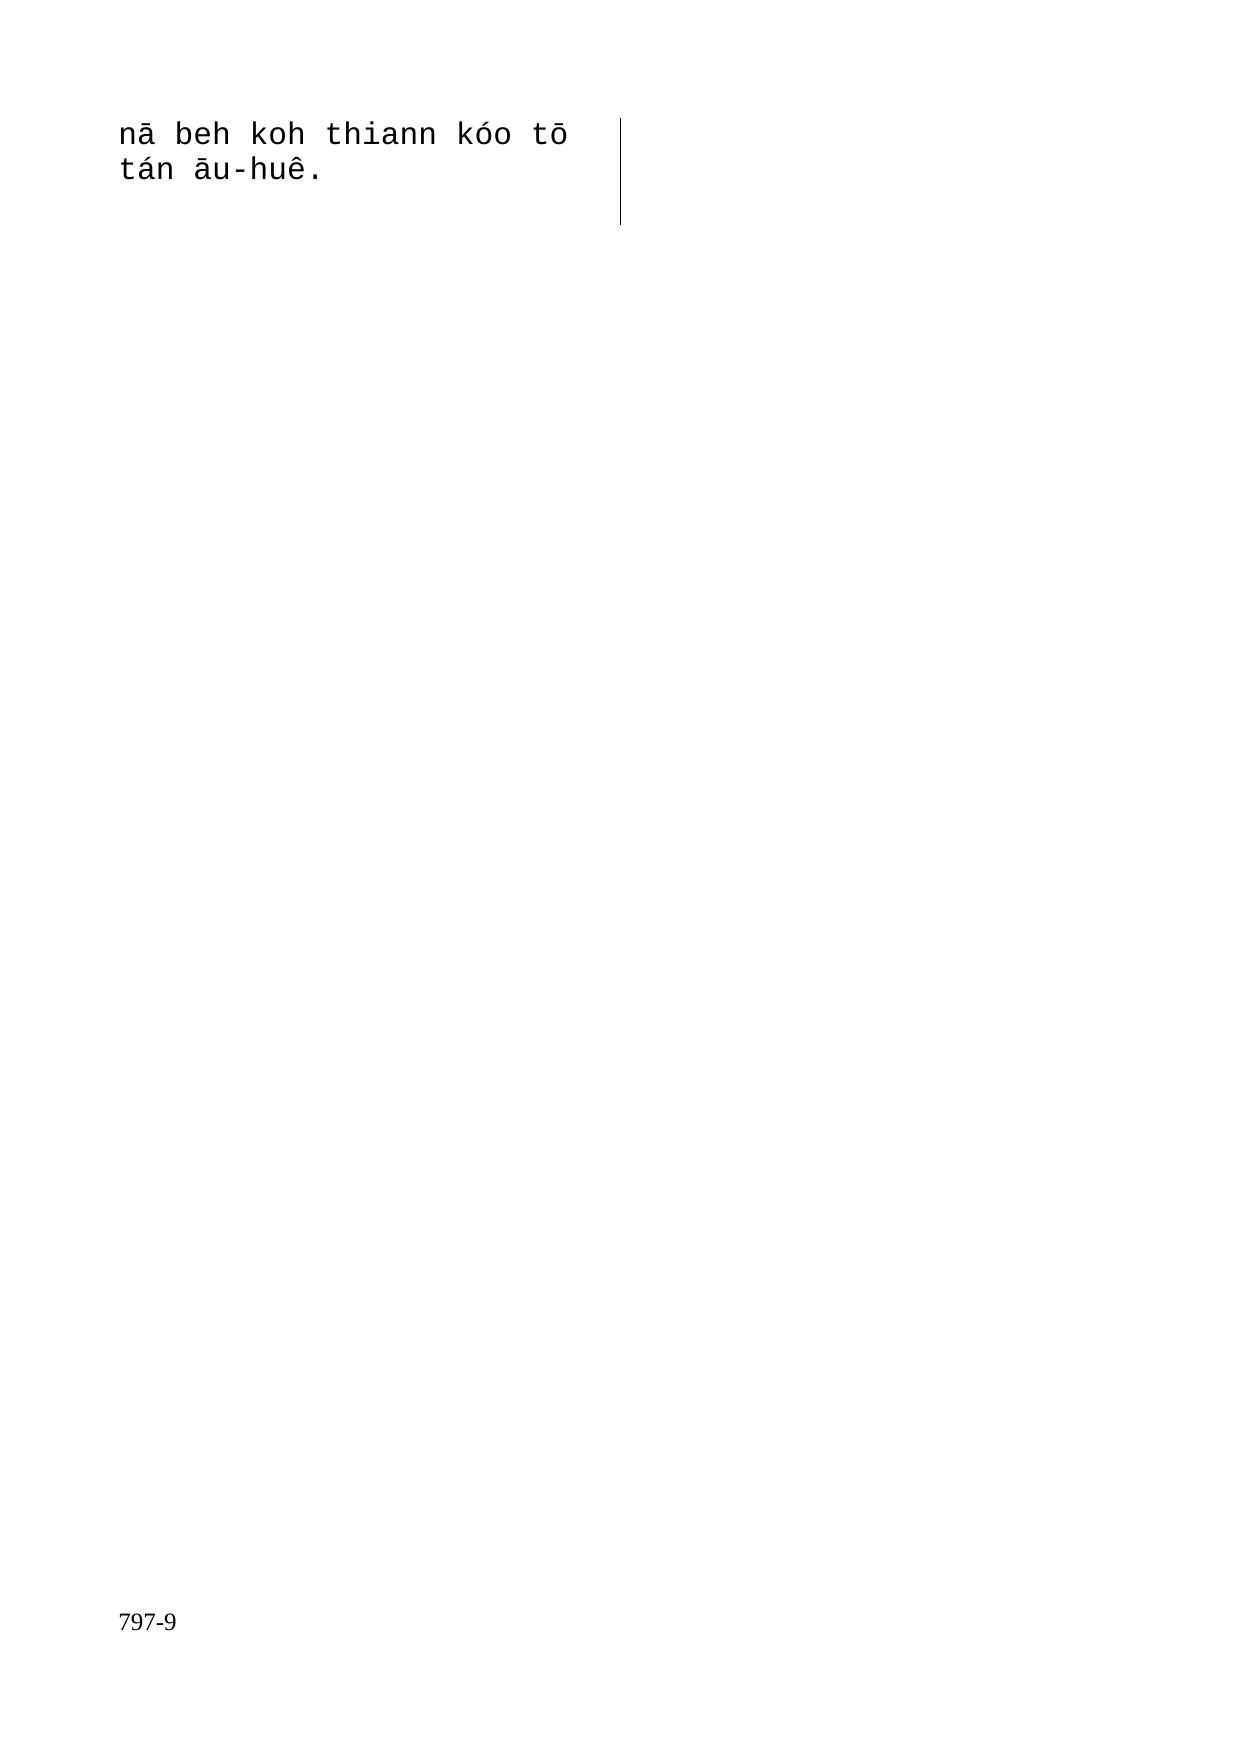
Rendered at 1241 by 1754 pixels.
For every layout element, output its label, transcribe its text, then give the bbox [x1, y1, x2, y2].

text nā beh koh thiann kóo tō tán āu-huê. [118, 118, 618, 189]
